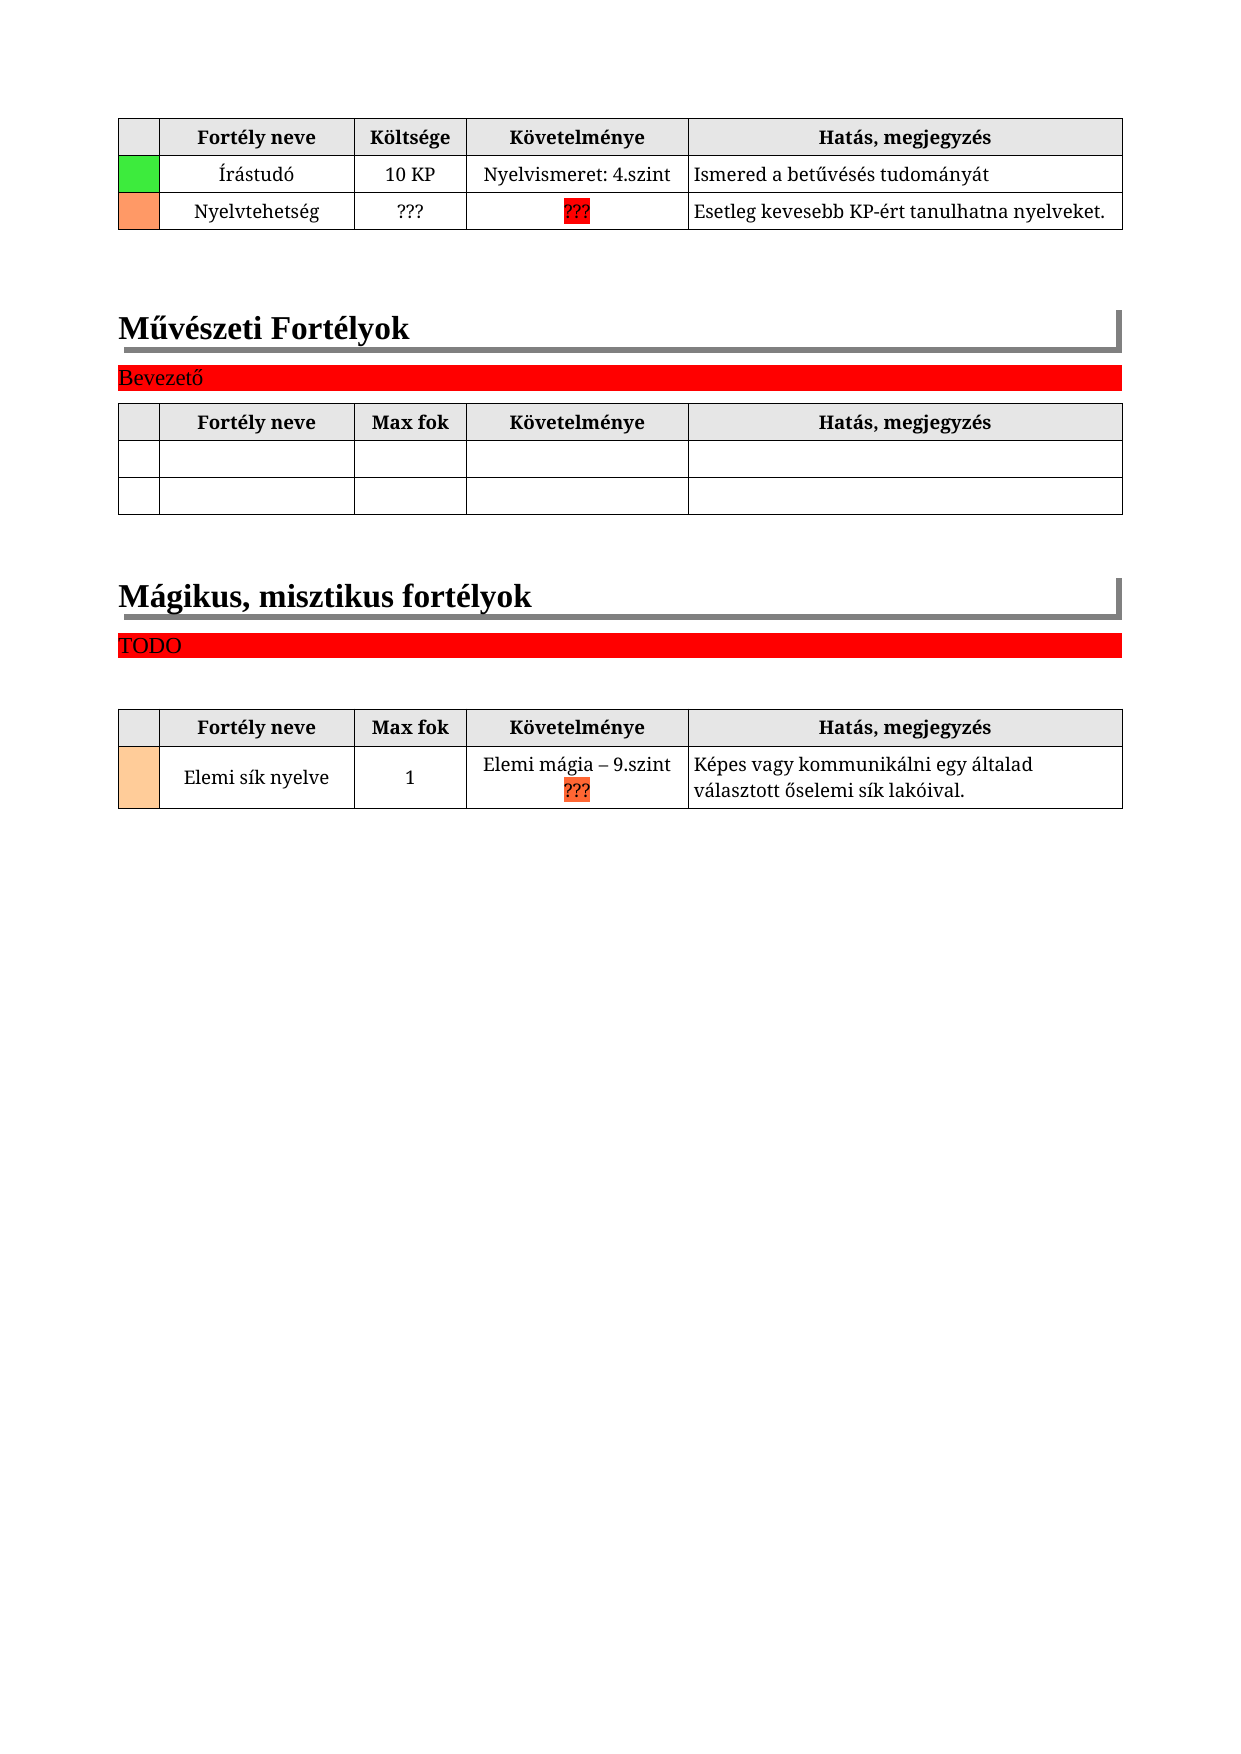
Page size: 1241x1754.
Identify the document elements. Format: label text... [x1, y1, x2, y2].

text TODO [118, 633, 1122, 658]
subtitle Művészeti Fortélyok [118, 310, 1116, 347]
table_cell [119, 156, 159, 192]
table_header Fortély neve [160, 710, 354, 746]
table_header [119, 119, 159, 155]
table_header Hatás, megjegyzés [689, 710, 1122, 746]
table_header Követelménye [467, 404, 688, 440]
table_header Max fok [355, 710, 466, 746]
table_cell Írástudó [160, 156, 354, 192]
table_cell [119, 478, 159, 514]
table_cell ??? [467, 193, 688, 229]
table_header Fortély neve [160, 119, 354, 155]
subtitle Mágikus, misztikus fortélyok [118, 577, 1116, 614]
table_header [119, 710, 159, 746]
table_header Max fok [355, 404, 466, 440]
table_cell Elemi mágia – 9.szint ??? [467, 747, 688, 808]
table_cell [160, 478, 354, 514]
table_header Követelménye [467, 119, 688, 155]
table_cell [355, 478, 466, 514]
table_header Fortély neve [160, 404, 354, 440]
table_cell [119, 747, 159, 808]
table_cell Képes vagy kommunikálni egy általad választott őselemi sík lakóival. [689, 747, 1122, 808]
table_cell [467, 478, 688, 514]
table_cell ??? [355, 193, 466, 229]
table_cell 10 KP [355, 156, 466, 192]
table_header Hatás, megjegyzés [689, 404, 1122, 440]
table_cell [119, 441, 159, 477]
table_cell Elemi sík nyelve [160, 747, 354, 808]
table_header Költsége [355, 119, 466, 155]
table_cell [689, 441, 1122, 477]
table_cell [467, 441, 688, 477]
table_cell Nyelvtehetség [160, 193, 354, 229]
table_cell 1 [355, 747, 466, 808]
table_cell [160, 441, 354, 477]
table_cell Esetleg kevesebb KP-ért tanulhatna nyelveket. [689, 193, 1122, 229]
table_header [119, 404, 159, 440]
table_cell [355, 441, 466, 477]
table_cell Ismered a betűvésés tudományát [689, 156, 1122, 192]
text Bevezető [118, 365, 1122, 391]
table_header Követelménye [467, 710, 688, 746]
table_cell [689, 478, 1122, 514]
table_header Hatás, megjegyzés [689, 119, 1122, 155]
table_cell Nyelvismeret: 4.szint [467, 156, 688, 192]
table_cell [119, 193, 159, 229]
